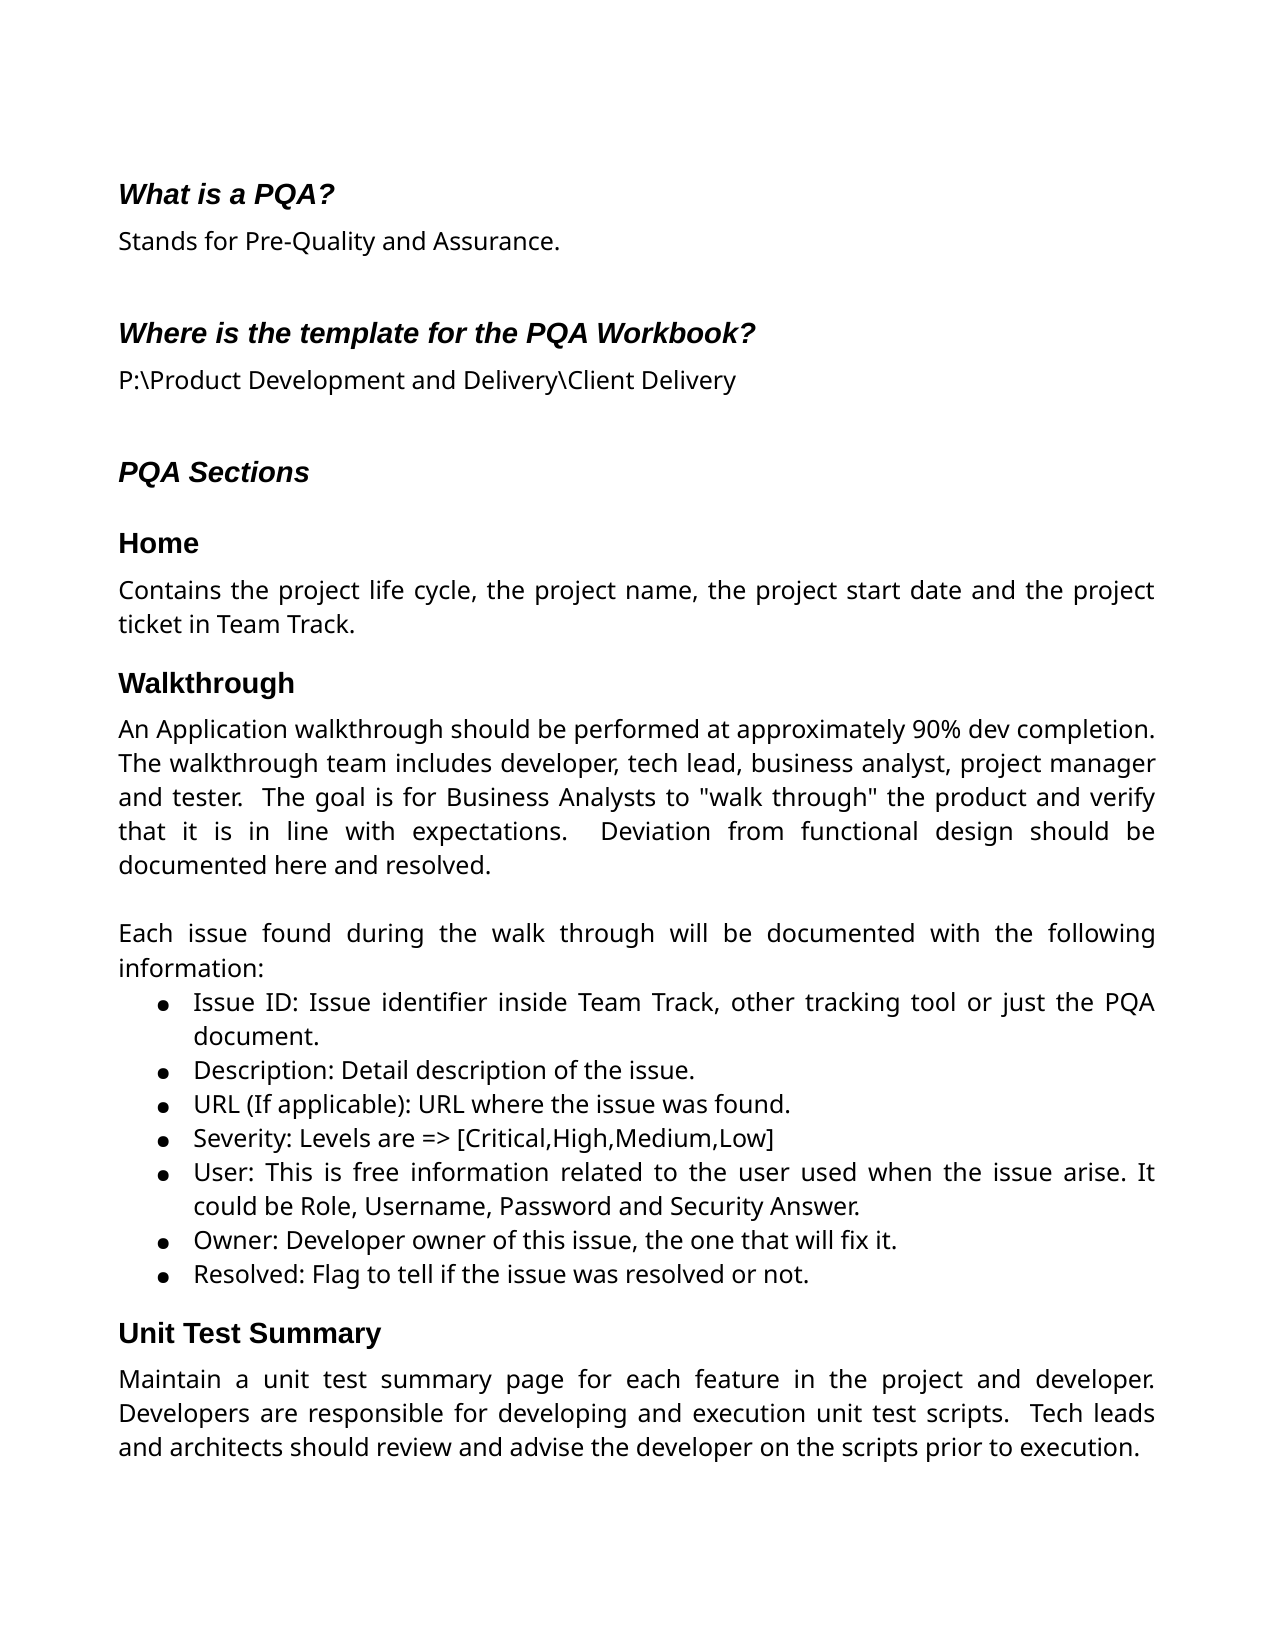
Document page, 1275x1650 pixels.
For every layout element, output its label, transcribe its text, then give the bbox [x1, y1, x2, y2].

text Stands for Pre-Quality and Assurance. [118, 223, 1157, 257]
text An Application walkthrough should be performed at approximately 90% dev completion. The walkthrough team includes developer, tech lead, business analyst, project manager and tester. The goal is for Business Analysts to "walk through" the product and verify that it is in line with expectations. Deviation from functional design should be documented here and resolved. [118, 712, 1157, 882]
list Severity: Levels are => [Critical,High,Medium,Low] [156, 1121, 1157, 1154]
subtitle PQA Sections [118, 456, 1157, 489]
text Maintain a unit test summary page for each feature in the project and developer. Developers are responsible for developing and execution unit test scripts. Tech leads and architects should review and advise the developer on the scripts prior to execution. [118, 1362, 1157, 1464]
subtitle Home [118, 527, 1157, 560]
text Each issue found during the walk through will be documented with the following information: [118, 916, 1157, 984]
subtitle Walkthrough [118, 666, 1157, 699]
subtitle What is a PQA? [118, 177, 1157, 211]
text Contains the project life cycle, the project name, the project start date and the project ticket in Team Track. [118, 573, 1157, 641]
subtitle Unit Test Summary [118, 1316, 1157, 1349]
list Issue ID: Issue identifier inside Team Track, other tracking tool or just the PQA document. [156, 984, 1157, 1052]
text P:\Product Development and Delivery\Client Delivery [118, 362, 1157, 431]
list Resolved: Flag to tell if the issue was resolved or not. [156, 1257, 1157, 1291]
list Description: Detail description of the issue. [156, 1052, 1157, 1086]
list User: This is free information related to the user used when the issue arise. It could be Role, Username, Password and Security Answer. [156, 1154, 1157, 1223]
list Owner: Developer owner of this issue, the one that will fix it. [156, 1223, 1157, 1257]
list URL (If applicable): URL where the issue was found. [156, 1086, 1157, 1121]
subtitle Where is the template for the PQA Workbook? [118, 316, 1157, 350]
